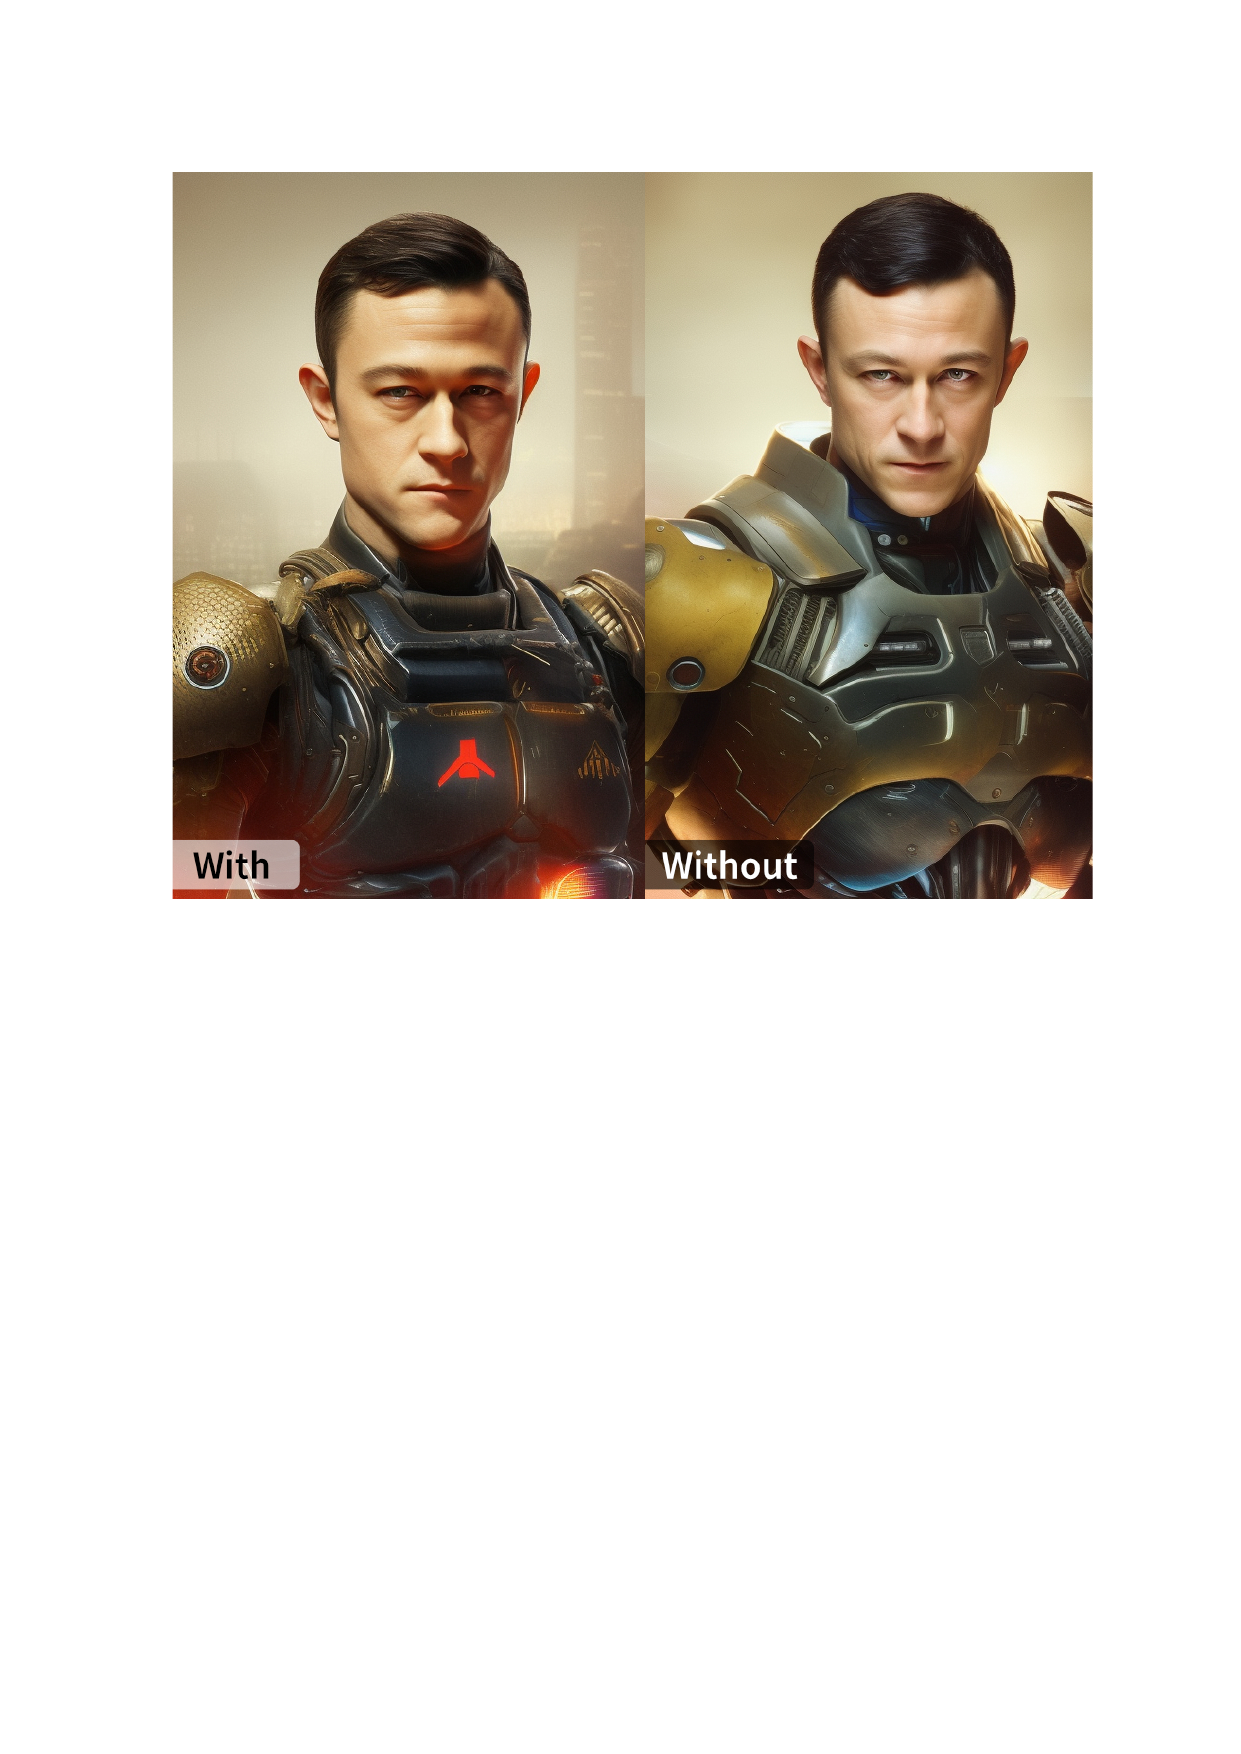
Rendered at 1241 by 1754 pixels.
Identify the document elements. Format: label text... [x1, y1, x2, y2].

table_header I haven't done any style training with it (yeah I know, how is this possible?..) I used it mainly for subject training and refining a few celebrities in base SD, here are my results in conjunction with my dreambooth models: The settings I used where the following: --pretrained_model_name_or_path=$MODEL_NAME --weight_name=$WEIGHT_NAME --instance_data_dir=$INSTANCE_DIR --output_dir=$OUTPUT_DIR --instance_prompt="[celeb name]" --resolution=768 --train_batch_size=4 --mixed_precision="fp16" --use_8bit_adam --gradient_accumulation_steps=1 --learning_rate=1e-4 --lr_scheduler="constant" --save_steps=200 --max_train_steps=1000 [148, 148, 1093, 923]
